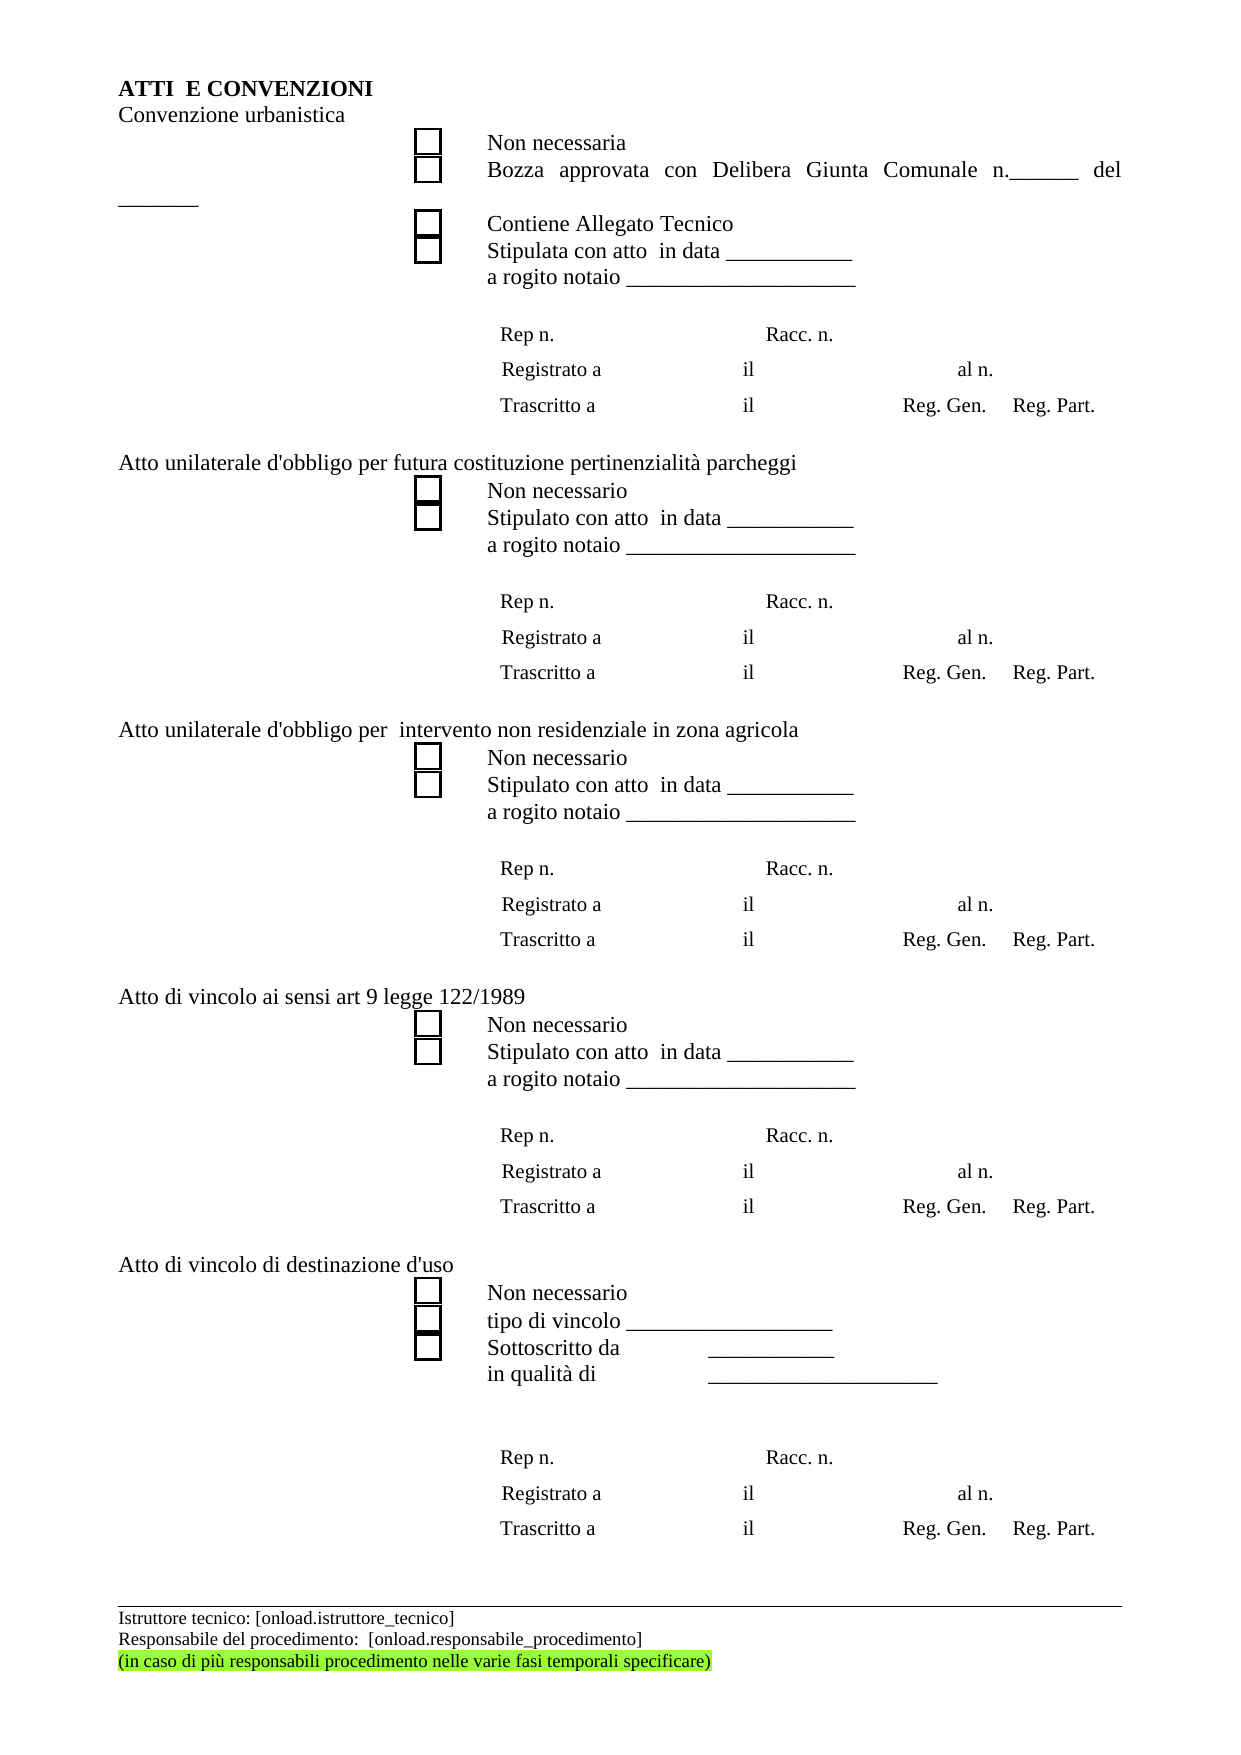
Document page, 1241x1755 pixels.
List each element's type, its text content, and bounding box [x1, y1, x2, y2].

table_cell [607, 922, 725, 957]
text [118, 236, 413, 263]
text a rogito notaio ____________________ [118, 798, 1122, 824]
table_cell al n. [847, 352, 999, 387]
table_cell il [725, 619, 760, 654]
text Convenzione urbanistica [118, 101, 1122, 128]
table_header [725, 851, 760, 886]
text Contiene Allegato Tecnico [446, 209, 1122, 236]
table_cell Trascritto a [494, 1510, 607, 1546]
table_header [999, 583, 1122, 619]
text Stipulato con atto in data ___________ [446, 771, 1122, 798]
table_cell Registrato a [494, 1475, 607, 1510]
table_header Racc. n. [760, 1118, 847, 1153]
table_cell al n. [847, 619, 999, 654]
table_header [847, 1118, 999, 1153]
table_cell [607, 1510, 725, 1546]
table_header [725, 1439, 760, 1475]
text Atto di vincolo ai sensi art 9 legge 122/1989 [118, 983, 1122, 1010]
table_cell [607, 1189, 725, 1224]
table_header Rep n. [494, 316, 607, 352]
table_cell [760, 1475, 847, 1510]
table_header Rep n. [494, 1439, 607, 1475]
text [118, 209, 413, 236]
table_cell Trascritto a [494, 922, 607, 957]
text Stipulato con atto in data ___________ [442, 503, 1122, 531]
table_header [725, 583, 760, 619]
table_header [999, 316, 1122, 352]
table_cell Registrato a [494, 352, 607, 387]
table_cell [760, 922, 847, 957]
table_cell [760, 1189, 847, 1224]
text [118, 475, 413, 503]
text Sottoscritto da ___________ [446, 1333, 1122, 1360]
table_cell [607, 352, 725, 387]
table_cell [607, 1475, 725, 1510]
table_cell [607, 387, 725, 423]
text in qualità di ____________________ [118, 1360, 1122, 1387]
table_cell [760, 1153, 847, 1189]
table_header [607, 1439, 725, 1475]
table_cell il [725, 1475, 760, 1510]
text ATTI E CONVENZIONI [118, 75, 1122, 101]
table_cell Reg. Gen. Reg. Part. [847, 387, 1122, 423]
table_header [607, 583, 725, 619]
table_header [999, 1118, 1122, 1153]
table_cell [607, 886, 725, 922]
table_cell Registrato a [494, 1153, 607, 1189]
table_cell il [725, 1153, 760, 1189]
text tipo di vincolo __________________ [442, 1305, 1122, 1333]
table_cell Reg. Gen. Reg. Part. [847, 654, 1122, 690]
table_header [607, 1118, 725, 1153]
table_cell il [725, 922, 760, 957]
table_cell [999, 352, 1122, 387]
text [118, 503, 414, 531]
table_header [999, 851, 1122, 886]
text Stipulata con atto in data ___________ [446, 236, 1122, 263]
text [118, 1333, 413, 1360]
table_cell Trascritto a [494, 387, 607, 423]
table_cell Registrato a [494, 886, 607, 922]
text [118, 1305, 414, 1333]
text Atto unilaterale d'obbligo per intervento non residenziale in zona agricola [118, 716, 1122, 743]
table_cell Trascritto a [494, 654, 607, 690]
table_cell [999, 619, 1122, 654]
table_cell [760, 1510, 847, 1546]
text Non necessaria [118, 128, 1122, 156]
table_cell [760, 352, 847, 387]
table_cell il [725, 352, 760, 387]
table_cell [760, 886, 847, 922]
text a rogito notaio ____________________ [118, 263, 1122, 290]
table_header Racc. n. [760, 316, 847, 352]
table_cell [607, 654, 725, 690]
text Bozza approvata con Delibera Giunta Comunale n.______ del _______ [118, 156, 1122, 209]
table_cell Trascritto a [494, 1189, 607, 1224]
table_header Racc. n. [760, 583, 847, 619]
table_cell il [725, 1189, 760, 1224]
text Atto di vincolo di destinazione d'uso [118, 1251, 1122, 1277]
table_cell al n. [847, 886, 999, 922]
table_header [725, 316, 760, 352]
table_cell [760, 619, 847, 654]
table_header [725, 1118, 760, 1153]
table_cell Reg. Gen. Reg. Part. [847, 1189, 1122, 1224]
table_cell il [725, 1510, 760, 1546]
table_cell Reg. Gen. Reg. Part. [847, 922, 1122, 957]
table_header [847, 851, 999, 886]
table_cell [999, 1475, 1122, 1510]
table_header Rep n. [494, 583, 607, 619]
table_header Rep n. [494, 1118, 607, 1153]
table_cell al n. [847, 1153, 999, 1189]
table_header [607, 316, 725, 352]
table_cell il [725, 654, 760, 690]
table_header [607, 851, 725, 886]
text Non necessario [446, 475, 1122, 503]
table_cell il [725, 886, 760, 922]
text Non necessario [118, 1277, 1122, 1305]
table_header Racc. n. [760, 1439, 847, 1475]
table_header Racc. n. [760, 851, 847, 886]
table_cell Registrato a [494, 619, 607, 654]
text Non necessario [118, 743, 1122, 771]
table_cell [760, 654, 847, 690]
table_cell [999, 886, 1122, 922]
table_header [847, 583, 999, 619]
table_cell [999, 1153, 1122, 1189]
text Non necessario [118, 1010, 1122, 1038]
table_cell [607, 1153, 725, 1189]
table_header Rep n. [494, 851, 607, 886]
table_header [847, 316, 999, 352]
table_header [999, 1439, 1122, 1475]
table_header [847, 1439, 999, 1475]
text a rogito notaio ____________________ [118, 1065, 1122, 1091]
text Atto unilaterale d'obbligo per futura costituzione pertinenzialità parcheggi [118, 449, 1122, 475]
table_cell [607, 619, 725, 654]
text a rogito notaio ____________________ [118, 531, 1122, 557]
text [118, 771, 413, 798]
text Stipulato con atto in data ___________ [446, 1038, 1122, 1065]
table_cell Reg. Gen. Reg. Part. [847, 1510, 1122, 1546]
text [118, 1038, 413, 1065]
table_cell al n. [847, 1475, 999, 1510]
table_cell il [725, 387, 760, 423]
table_cell [760, 387, 847, 423]
